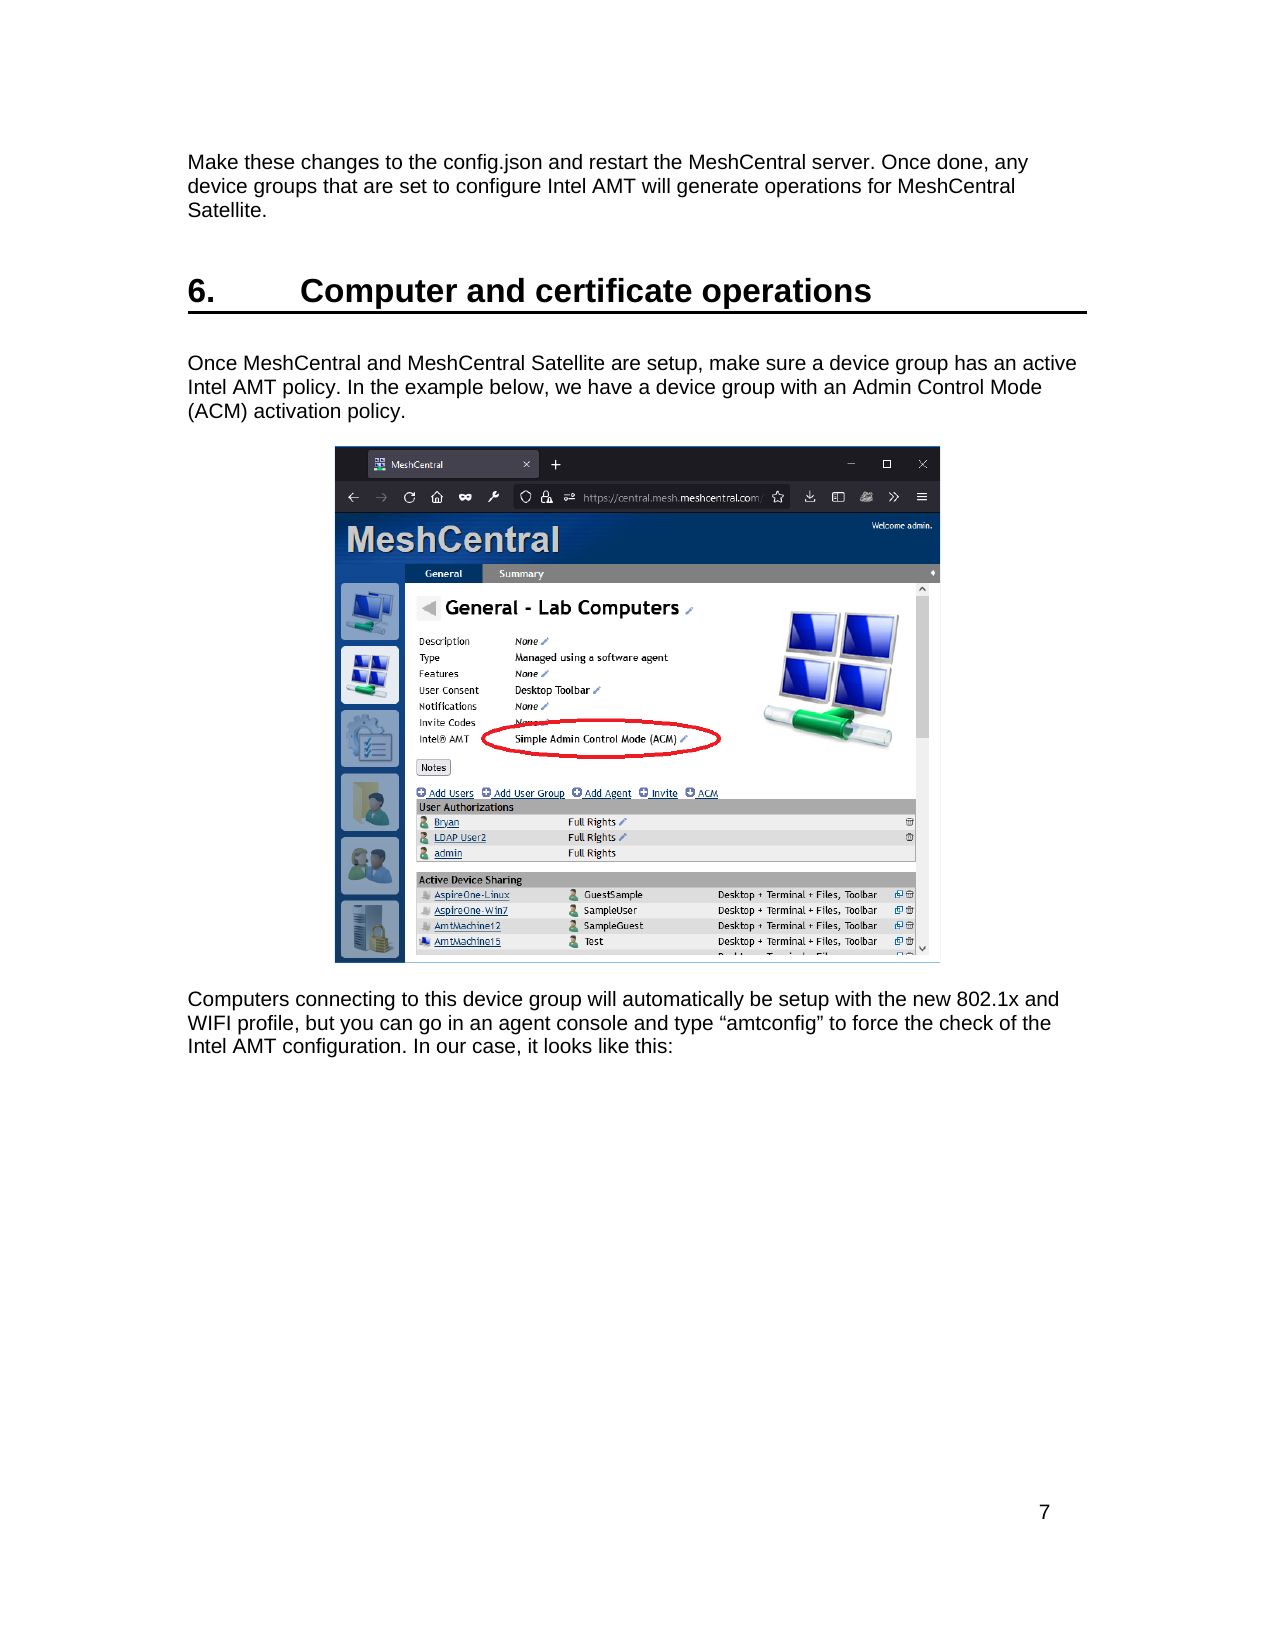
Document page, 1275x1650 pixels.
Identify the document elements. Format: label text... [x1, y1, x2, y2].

text Computers connecting to this device group will automatically be setup with the new 802.1x and WIFI profile, but you can go in an agent console and type “amtconfig” to force the check of the Intel AMT configuration. In our case, it looks like this: [187, 986, 1087, 1058]
subtitle Computer and certificate operations [187, 271, 1087, 314]
text Once MeshCentral and MeshCentral Satellite are setup, make sure a device group has an active Intel AMT policy. In the example below, we have a device group with an Admin Control Mode (ACM) activation policy. [187, 351, 1087, 423]
text Make these changes to the config.json and restart the MeshCentral server. Once done, any device groups that are set to configure Intel AMT will generate operations for MeshCentral Satellite. [187, 150, 1087, 222]
